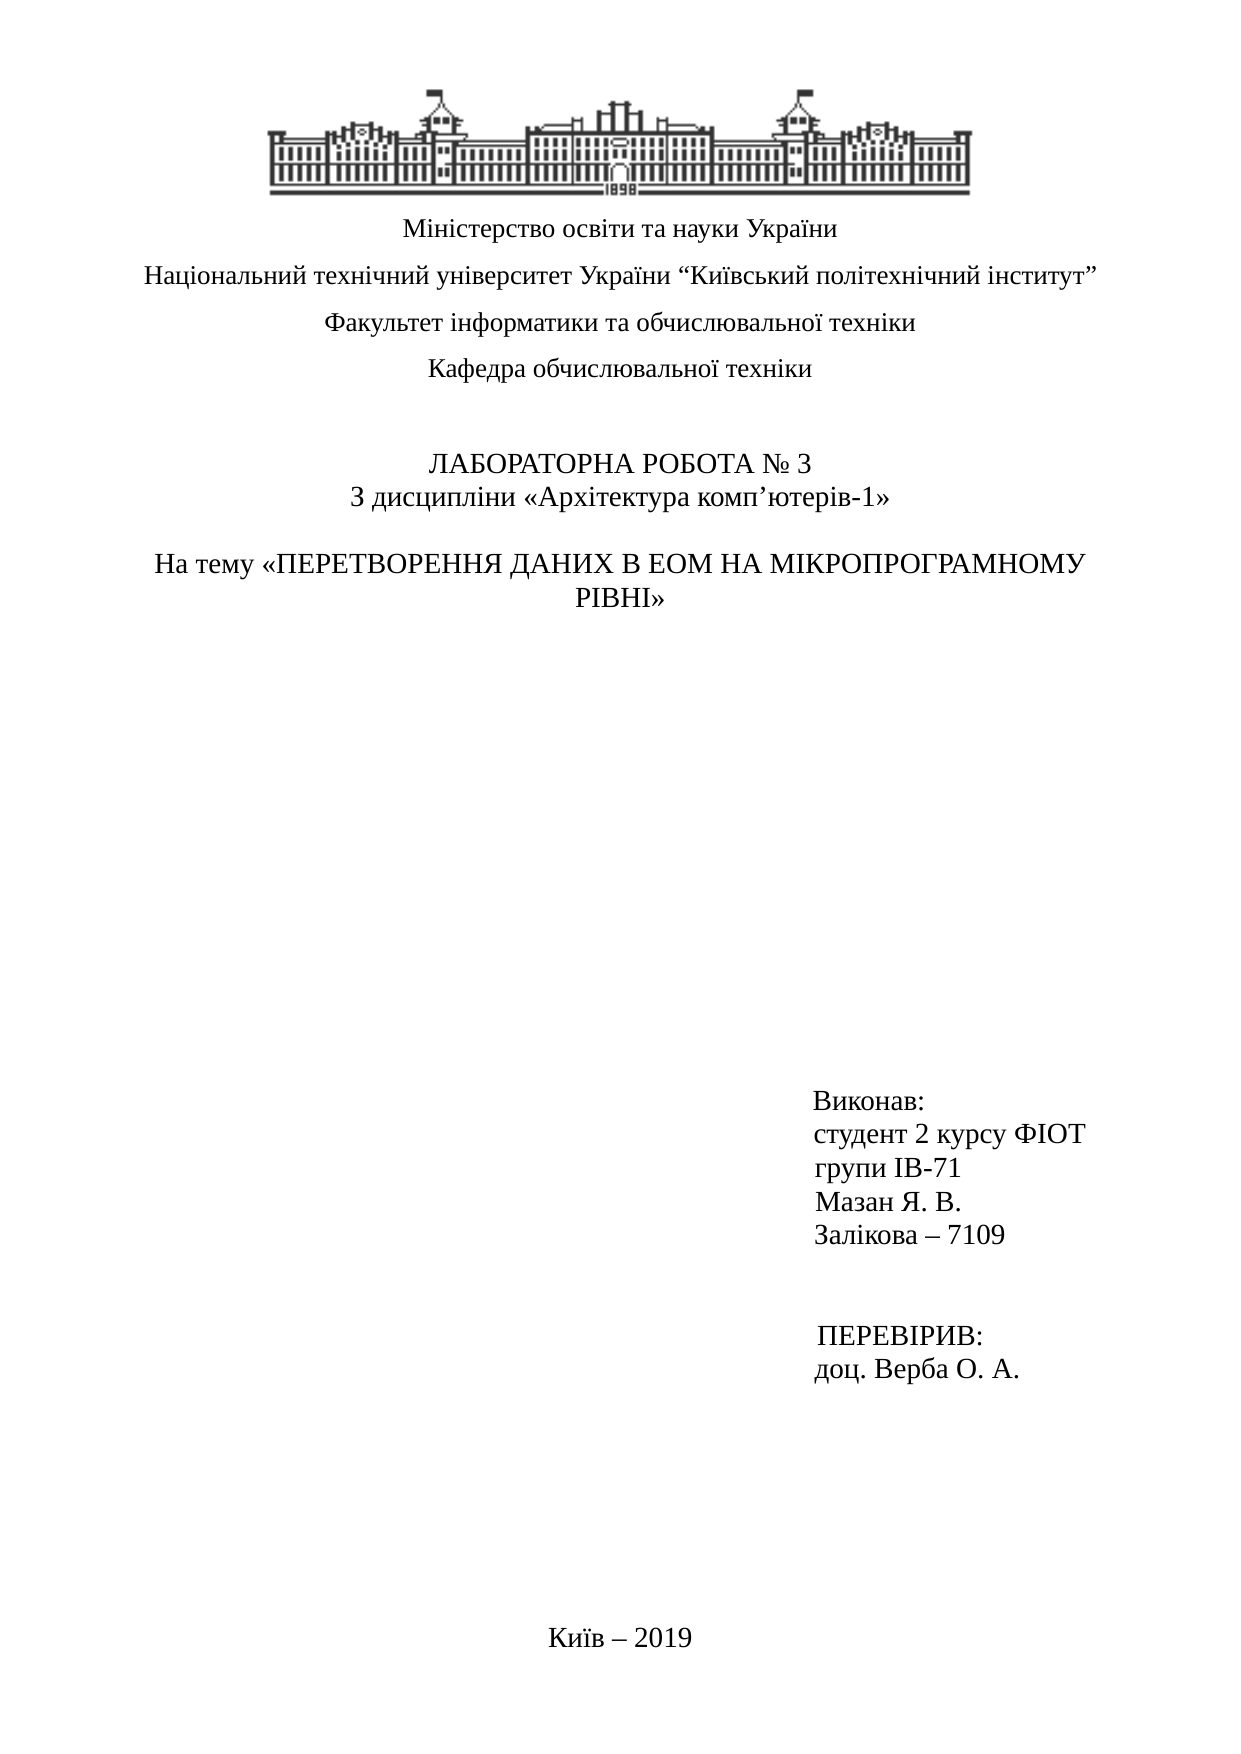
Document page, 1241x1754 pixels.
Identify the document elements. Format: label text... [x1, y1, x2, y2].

text групи ІВ-71 [118, 1150, 1122, 1184]
text Київ – 2019 [118, 1620, 1122, 1653]
text Залікова – 7109 [118, 1217, 1122, 1251]
text Факультет інформатики та обчислювальної техніки [118, 306, 1122, 337]
text ПЕРЕВІРИВ: [118, 1318, 1122, 1351]
text РІВНІ» [118, 580, 1122, 613]
text Виконав: [118, 1083, 1122, 1117]
text Міністерство освіти та науки України [118, 212, 1122, 243]
text Мазан Я. В. [118, 1184, 1122, 1217]
text доц. Верба О. А. [118, 1351, 1122, 1385]
text На тему «ПЕРЕТВОРЕННЯ ДАНИХ В ЕОМ НА МІКРОПРОГРАМНОМУ [118, 546, 1122, 580]
text З дисципліни «Архітектура комп’ютерів-1» [118, 479, 1122, 513]
text Кафедра обчислювальної техніки [118, 352, 1122, 383]
text ЛАБОРАТОРНА РОБОТА № 3 [118, 446, 1122, 479]
text Національний технічний університет України “Київський політехнічний інститут” [118, 259, 1122, 290]
text студент 2 курсу ФІОТ [118, 1117, 1122, 1150]
